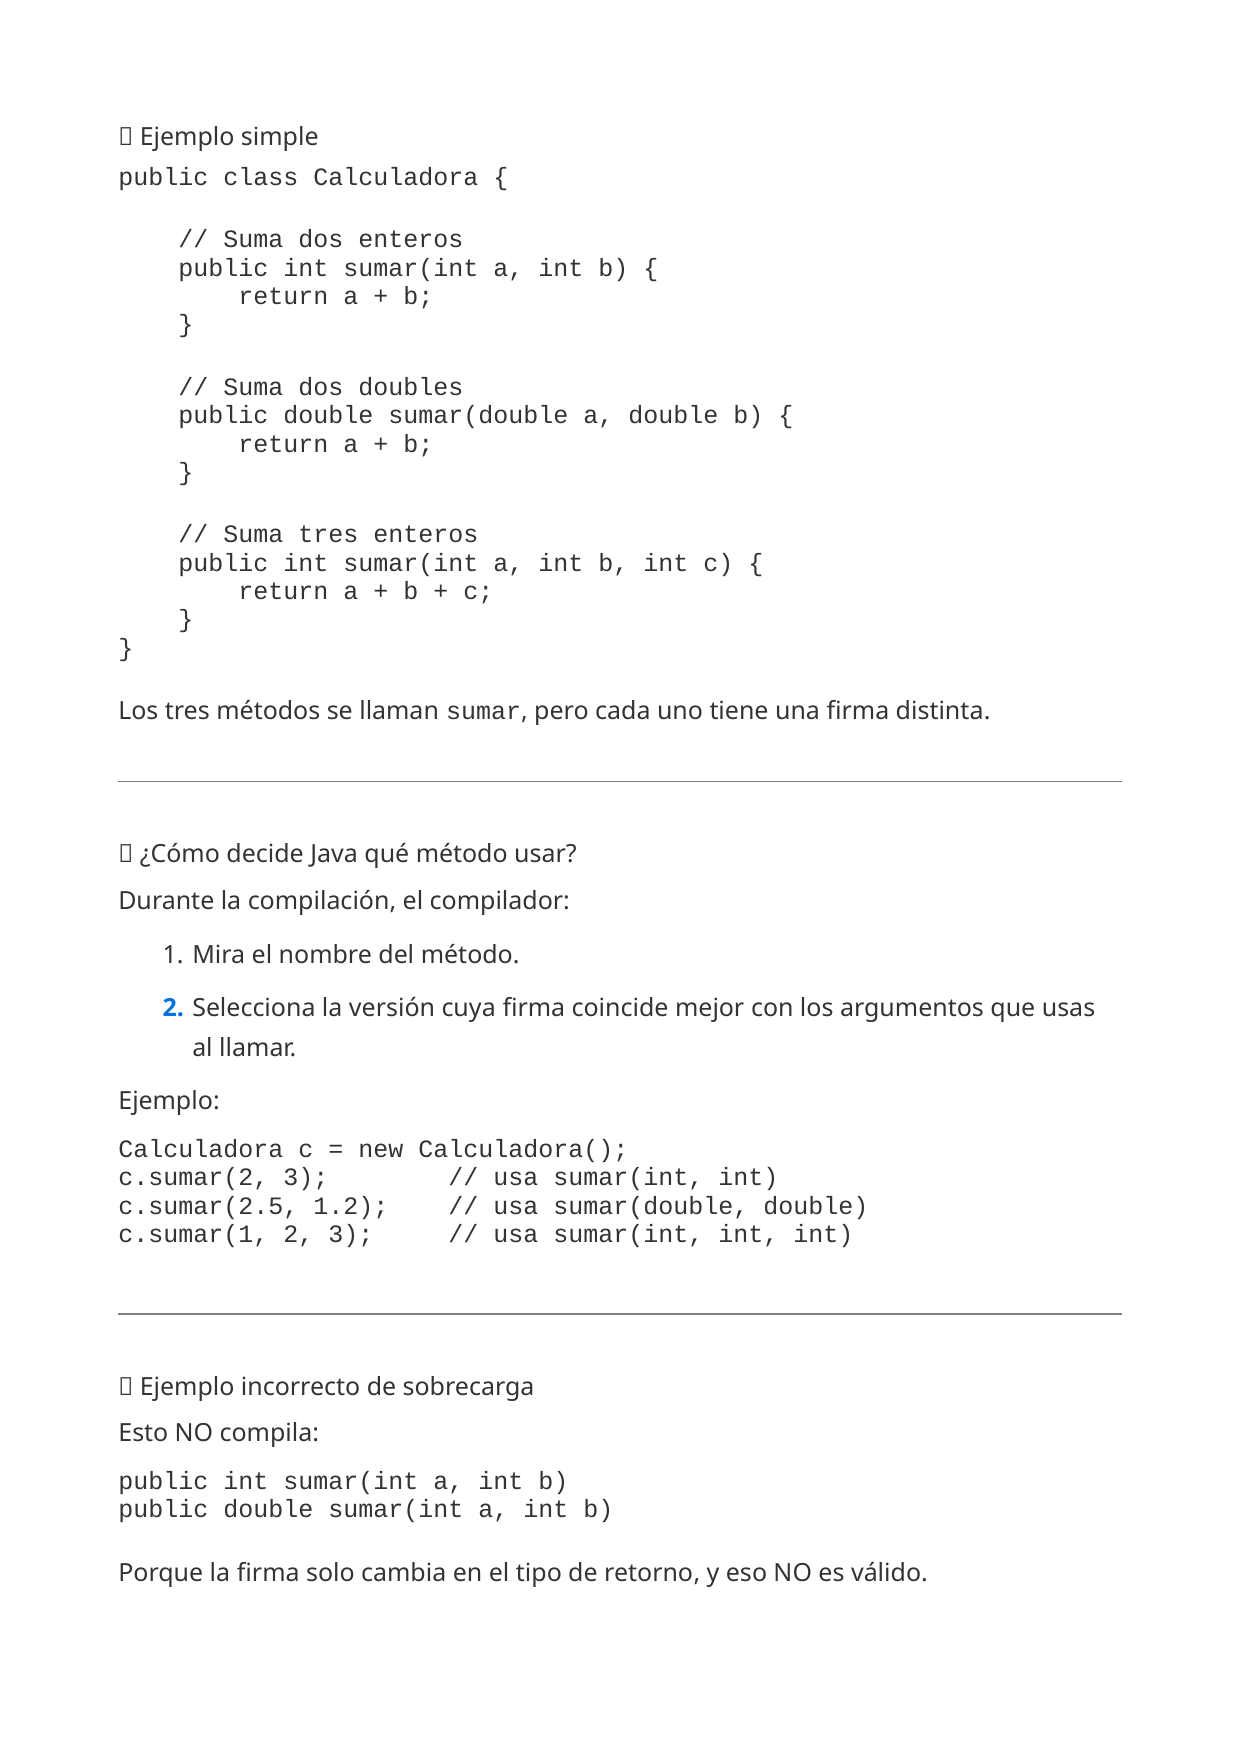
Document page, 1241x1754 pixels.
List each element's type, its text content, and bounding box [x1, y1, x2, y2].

subtitle 🧠 ¿Cómo decide Java qué método usar? [118, 836, 1122, 870]
text Los tres métodos se llaman sumar, pero cada uno tiene una firma distinta. [118, 693, 1122, 727]
text // Suma dos doubles [118, 374, 1122, 403]
text } [118, 607, 1122, 635]
text Calculadora c = new Calculadora(); [118, 1137, 1122, 1165]
text } [118, 459, 1122, 488]
text } [118, 312, 1122, 340]
text public double sumar(int a, int b) [118, 1497, 1122, 1525]
text Esto NO compila: [118, 1415, 1122, 1449]
text return a + b; [118, 431, 1122, 459]
text c.sumar(2.5, 1.2); // usa sumar(double, double) [118, 1193, 1122, 1222]
list Mira el nombre del método. [162, 936, 1122, 970]
subtitle 🧩 Ejemplo simple [118, 118, 1122, 152]
subtitle ❌ Ejemplo incorrecto de sobrecarga [118, 1368, 1122, 1402]
text // Suma tres enteros [118, 522, 1122, 550]
text } [118, 635, 1122, 663]
text public int sumar(int a, int b) [118, 1469, 1122, 1497]
text c.sumar(2, 3); // usa sumar(int, int) [118, 1165, 1122, 1193]
text public int sumar(int a, int b, int c) { [118, 550, 1122, 578]
text public double sumar(double a, double b) { [118, 403, 1122, 431]
text // Suma dos enteros [118, 227, 1122, 255]
text Ejemplo: [118, 1083, 1122, 1117]
text return a + b + c; [118, 578, 1122, 607]
text c.sumar(1, 2, 3); // usa sumar(int, int, int) [118, 1222, 1122, 1250]
text Durante la compilación, el compilador: [118, 882, 1122, 917]
text public int sumar(int a, int b) { [118, 255, 1122, 284]
text Porque la firma solo cambia en el tipo de retorno, y eso NO es válido. [118, 1555, 1122, 1589]
text return a + b; [118, 284, 1122, 312]
text public class Calculadora { [118, 165, 1122, 193]
list Selecciona la versión cuya firma coincide mejor con los argumentos que usas al llamar. [162, 990, 1122, 1063]
